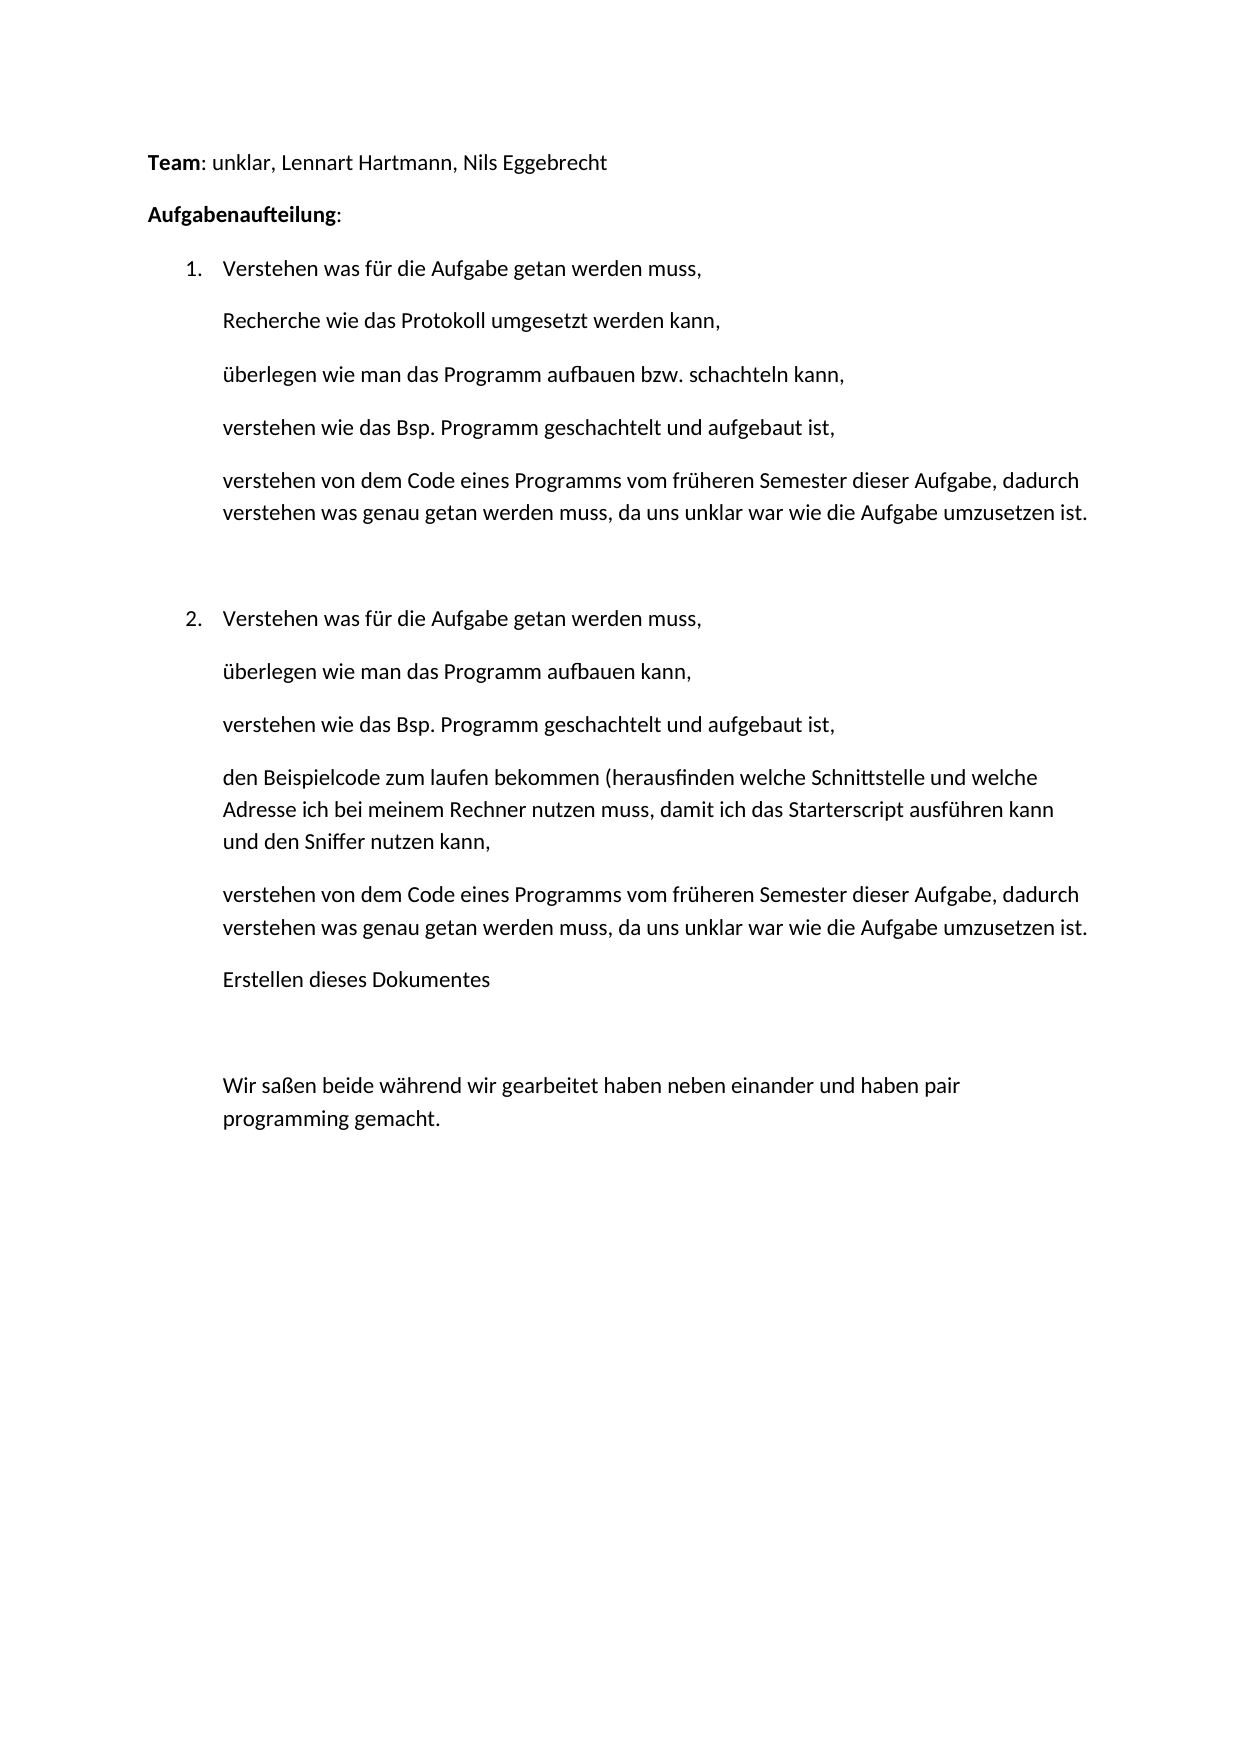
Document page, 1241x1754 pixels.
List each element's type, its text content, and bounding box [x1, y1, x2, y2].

list verstehen wie das Bsp. Programm geschachtelt und aufgebaut ist, [185, 710, 1093, 738]
list Verstehen was für die Aufgabe getan werden muss, [185, 604, 1093, 632]
list den Beispielcode zum laufen bekommen (herausfinden welche Schnittstelle und welche Adresse ich bei meinem Rechner nutzen muss, damit ich das Starterscript ausführen kann und den Sniffer nutzen kann, [185, 763, 1093, 855]
list verstehen von dem Code eines Programms vom früheren Semester dieser Aufgabe, dadurch verstehen was genau getan werden muss, da uns unklar war wie die Aufgabe umzusetzen ist. [185, 466, 1093, 526]
list überlegen wie man das Programm aufbauen bzw. schachteln kann, [185, 360, 1093, 388]
list verstehen wie das Bsp. Programm geschachtelt und aufgebaut ist, [185, 413, 1093, 441]
list verstehen von dem Code eines Programms vom früheren Semester dieser Aufgabe, dadurch verstehen was genau getan werden muss, da uns unklar war wie die Aufgabe umzusetzen ist. [185, 880, 1093, 941]
text Aufgabenaufteilung: [148, 201, 1093, 229]
list überlegen wie man das Programm aufbauen kann, [185, 657, 1093, 685]
text Team: unklar, Lennart Hartmann, Nils Eggebrecht [148, 148, 1093, 176]
list Wir saßen beide während wir gearbeitet haben neben einander und haben pair programming gemacht. [223, 1072, 1093, 1132]
list Recherche wie das Protokoll umgesetzt werden kann, [185, 307, 1093, 335]
list Erstellen dieses Dokumentes [185, 966, 1093, 994]
list Verstehen was für die Aufgabe getan werden muss, [185, 254, 1093, 282]
